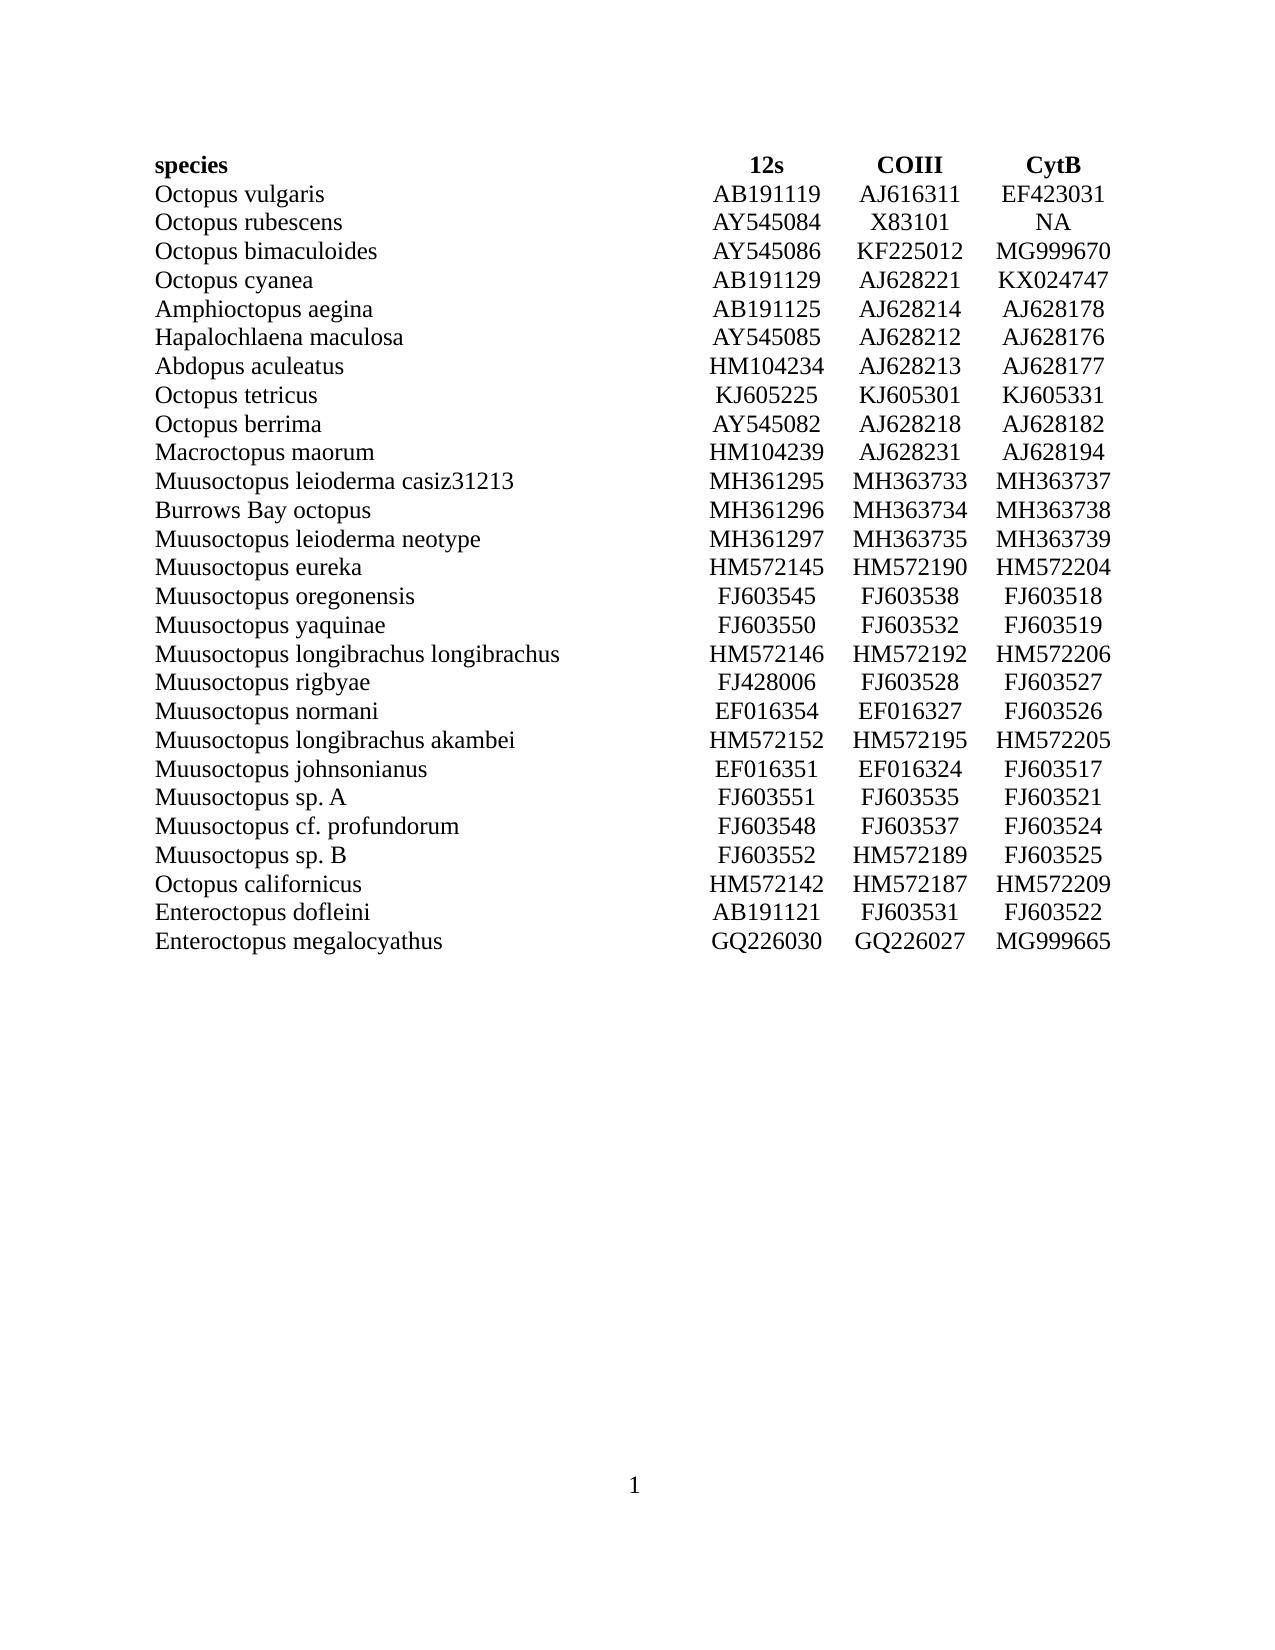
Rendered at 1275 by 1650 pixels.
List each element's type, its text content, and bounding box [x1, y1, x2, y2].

table_cell HM572190 [838, 553, 982, 581]
table_cell Enteroctopus megalocyathus [150, 926, 695, 955]
table_cell FJ603518 [982, 581, 1125, 610]
table_cell MH363738 [982, 495, 1125, 524]
table_cell Muusoctopus rigbyae [150, 668, 695, 696]
table_cell EF016354 [695, 696, 838, 725]
table_cell Muusoctopus normani [150, 696, 695, 725]
table_cell HM572152 [695, 725, 838, 754]
table_cell AY545086 [695, 236, 838, 265]
table_cell FJ603537 [838, 811, 982, 840]
table_cell EF016327 [838, 696, 982, 725]
table_cell FJ603545 [695, 581, 838, 610]
table_cell Octopus cyanea [150, 265, 695, 294]
table_cell MH363733 [838, 466, 982, 495]
table_cell HM104234 [695, 351, 838, 380]
table_cell HM572145 [695, 553, 838, 581]
table_cell AJ628213 [838, 351, 982, 380]
table_cell FJ603526 [982, 696, 1125, 725]
table_cell AY545085 [695, 323, 838, 351]
table_cell AY545084 [695, 208, 838, 236]
table_cell X83101 [838, 208, 982, 236]
table_cell FJ603525 [982, 840, 1125, 869]
table_cell FJ603531 [838, 898, 982, 926]
table_cell MH363739 [982, 524, 1125, 552]
table_cell MH363737 [982, 466, 1125, 495]
table_cell AJ628176 [982, 323, 1125, 351]
table_cell KJ605331 [982, 380, 1125, 409]
table_cell Muusoctopus oregonensis [150, 581, 695, 610]
table_cell MH361296 [695, 495, 838, 524]
table_cell HM104239 [695, 438, 838, 466]
table_cell HM572204 [982, 553, 1125, 581]
table_cell FJ603528 [838, 668, 982, 696]
table_cell KX024747 [982, 265, 1125, 294]
table_cell HM572209 [982, 869, 1125, 897]
table_cell GQ226027 [838, 926, 982, 955]
table_cell MG999665 [982, 926, 1125, 955]
table_cell KF225012 [838, 236, 982, 265]
table_cell AY545082 [695, 409, 838, 437]
table_cell FJ603538 [838, 581, 982, 610]
table_cell FJ603519 [982, 610, 1125, 639]
table_cell HM572189 [838, 840, 982, 869]
table_cell HM572195 [838, 725, 982, 754]
table_cell AJ628221 [838, 265, 982, 294]
table_cell Muusoctopus eureka [150, 553, 695, 581]
table_cell FJ603550 [695, 610, 838, 639]
table_cell Octopus tetricus [150, 380, 695, 409]
table_cell HM572206 [982, 639, 1125, 667]
table_cell FJ603535 [838, 783, 982, 811]
table_cell EF016324 [838, 754, 982, 782]
table_cell AB191119 [695, 179, 838, 207]
table_cell FJ603548 [695, 811, 838, 840]
table_cell Amphioctopus aegina [150, 294, 695, 322]
table_cell Octopus californicus [150, 869, 695, 897]
table_cell FJ603521 [982, 783, 1125, 811]
table_cell FJ603527 [982, 668, 1125, 696]
table_cell MH363735 [838, 524, 982, 552]
table_cell KJ605225 [695, 380, 838, 409]
table_cell FJ603551 [695, 783, 838, 811]
table_cell FJ603532 [838, 610, 982, 639]
table_cell AB191129 [695, 265, 838, 294]
table_cell MH361295 [695, 466, 838, 495]
table_cell Octopus berrima [150, 409, 695, 437]
table_cell HM572146 [695, 639, 838, 667]
table_cell AJ628194 [982, 438, 1125, 466]
table_cell AB191125 [695, 294, 838, 322]
table_cell HM572192 [838, 639, 982, 667]
table_cell Octopus rubescens [150, 208, 695, 236]
table_header CytB [982, 150, 1125, 179]
table_cell KJ605301 [838, 380, 982, 409]
table_cell Abdopus aculeatus [150, 351, 695, 380]
table_cell HM572187 [838, 869, 982, 897]
table_cell AJ628182 [982, 409, 1125, 437]
table_cell AJ628177 [982, 351, 1125, 380]
table_cell FJ603524 [982, 811, 1125, 840]
table_cell EF016351 [695, 754, 838, 782]
table_cell HM572205 [982, 725, 1125, 754]
table_cell FJ603517 [982, 754, 1125, 782]
table_header species [150, 150, 695, 179]
table_cell MG999670 [982, 236, 1125, 265]
table_cell Macroctopus maorum [150, 438, 695, 466]
table_cell FJ603552 [695, 840, 838, 869]
table_cell FJ603522 [982, 898, 1125, 926]
table_cell Muusoctopus longibrachus akambei [150, 725, 695, 754]
table_cell Muusoctopus longibrachus longibrachus [150, 639, 695, 667]
table_cell Muusoctopus leioderma neotype [150, 524, 695, 552]
table_cell AJ628212 [838, 323, 982, 351]
table_cell Muusoctopus cf. profundorum [150, 811, 695, 840]
table_cell Octopus bimaculoides [150, 236, 695, 265]
table_cell AJ628178 [982, 294, 1125, 322]
table_cell AJ628214 [838, 294, 982, 322]
table_cell MH361297 [695, 524, 838, 552]
table_cell AJ628231 [838, 438, 982, 466]
table_cell Muusoctopus yaquinae [150, 610, 695, 639]
table_cell Muusoctopus sp. A [150, 783, 695, 811]
table_header 12s [695, 150, 838, 179]
table_cell HM572142 [695, 869, 838, 897]
table_cell Hapalochlaena maculosa [150, 323, 695, 351]
table_cell MH363734 [838, 495, 982, 524]
table_cell AJ616311 [838, 179, 982, 207]
table_cell GQ226030 [695, 926, 838, 955]
table_cell Muusoctopus sp. B [150, 840, 695, 869]
table_cell FJ428006 [695, 668, 838, 696]
table_cell Muusoctopus leioderma casiz31213 [150, 466, 695, 495]
table_cell Octopus vulgaris [150, 179, 695, 207]
table_cell Muusoctopus johnsonianus [150, 754, 695, 782]
table_cell Burrows Bay octopus [150, 495, 695, 524]
table_cell AJ628218 [838, 409, 982, 437]
table_cell Enteroctopus dofleini [150, 898, 695, 926]
table_cell EF423031 [982, 179, 1125, 207]
table_cell NA [982, 208, 1125, 236]
table_cell AB191121 [695, 898, 838, 926]
table_header COIII [838, 150, 982, 179]
